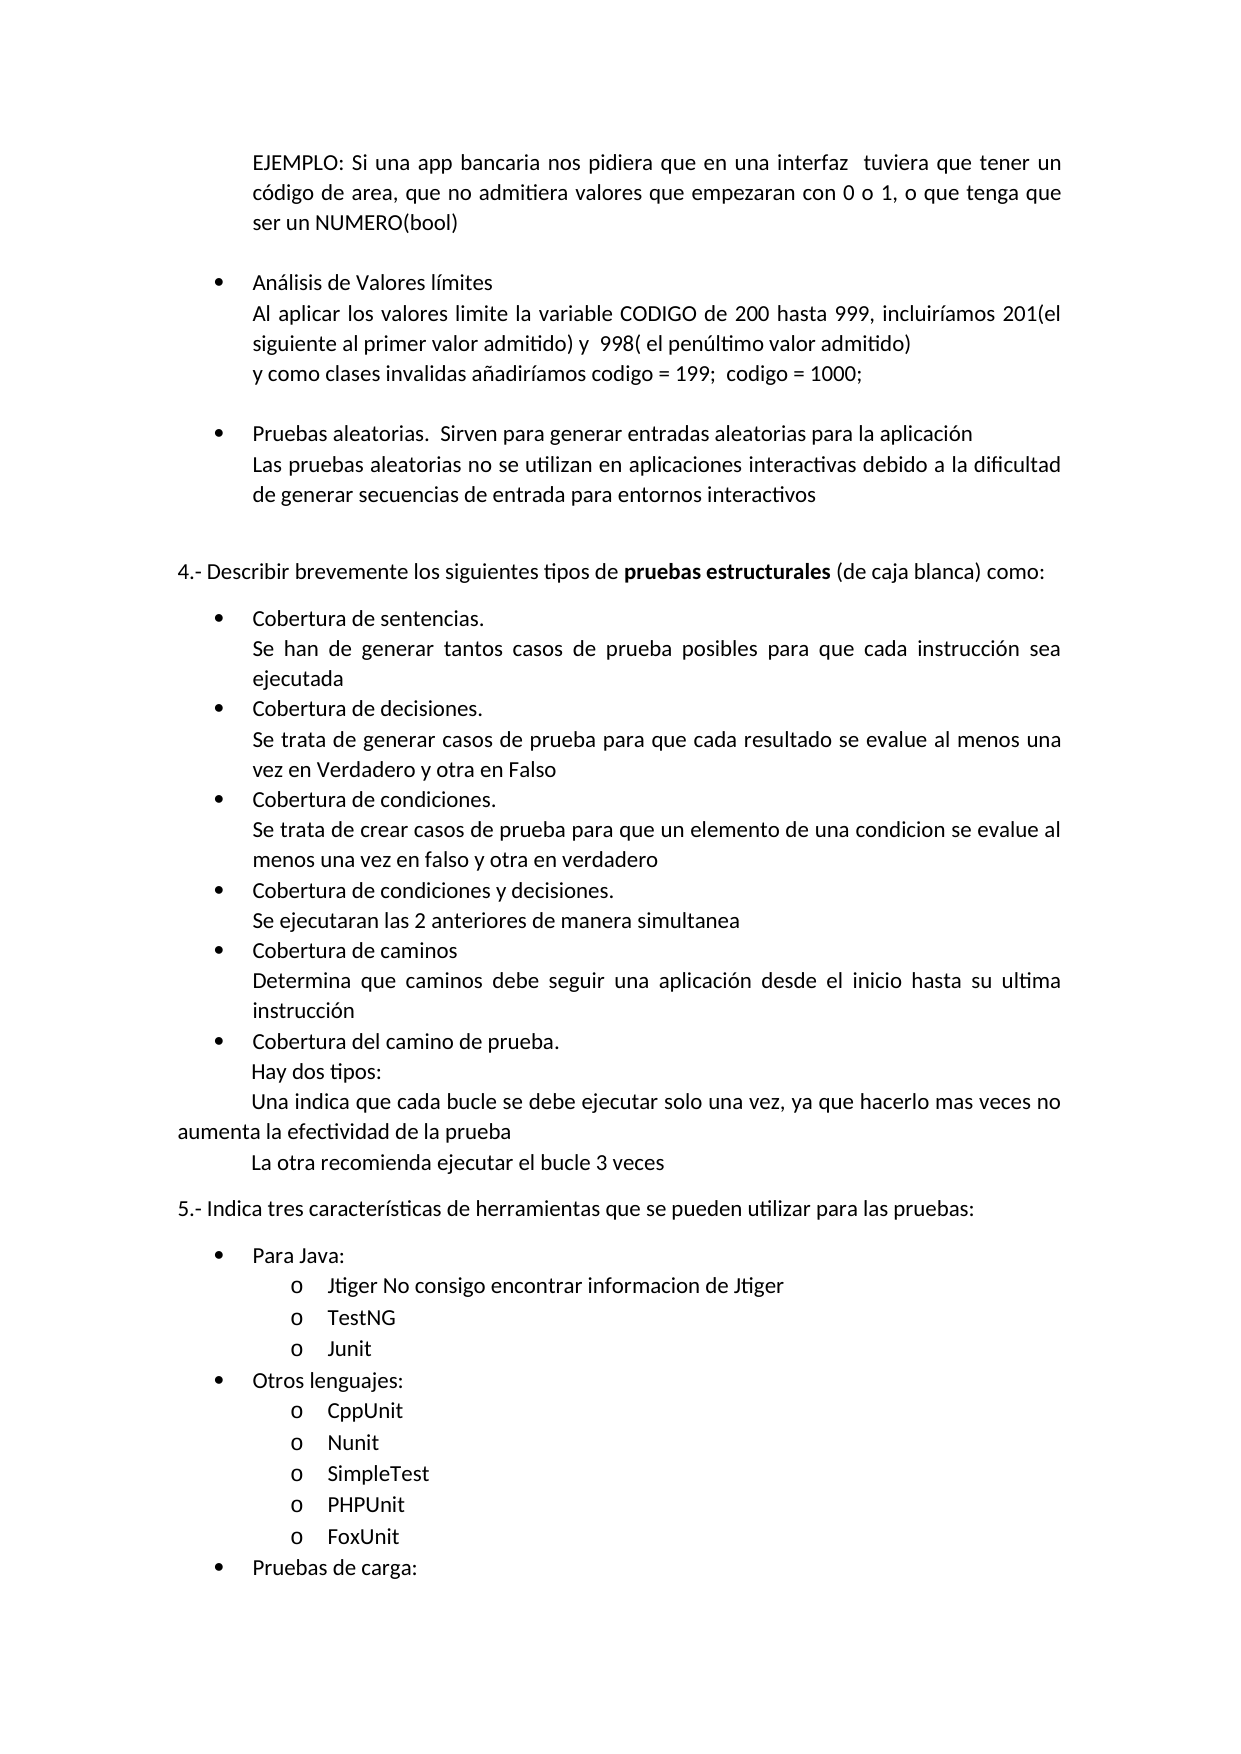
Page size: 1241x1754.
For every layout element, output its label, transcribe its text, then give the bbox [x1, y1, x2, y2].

list Pruebas aleatorias. Sirven para generar entradas aleatorias para la aplicación [215, 419, 1063, 447]
list Análisis de Valores límites [215, 268, 1063, 296]
list Para Java: [215, 1241, 1063, 1269]
list CppUnit [290, 1396, 1063, 1425]
list SimpleTest [290, 1459, 1063, 1488]
list Se trata de generar casos de prueba para que cada resultado se evalue al menos una vez en Verdadero y otra en Falso [215, 725, 1063, 783]
list Al aplicar los valores limite la variable CODIGO de 200 hasta 999, incluiríamos 201(el siguiente al primer valor admitido) y 998( el penúltimo valor admitido) [215, 299, 1063, 357]
list Las pruebas aleatorias no se utilizan en aplicaciones interactivas debido a la dificultad de generar secuencias de entrada para entornos interactivos [215, 450, 1063, 508]
text 5.- Indica tres características de herramientas que se pueden utilizar para las pruebas: [177, 1194, 1063, 1222]
list Cobertura de condiciones y decisiones. [215, 876, 1063, 904]
list Determina que caminos debe seguir una aplicación desde el inicio hasta su ultima instrucción [215, 966, 1063, 1024]
list Hay dos tipos: [177, 1057, 1063, 1085]
list La otra recomienda ejecutar el bucle 3 veces [177, 1148, 1063, 1176]
list Cobertura del camino de prueba. [215, 1027, 1063, 1055]
list Se trata de crear casos de prueba para que un elemento de una condicion se evalue al menos una vez en falso y otra en verdadero [215, 815, 1063, 873]
list Cobertura de caminos [215, 936, 1063, 964]
list Una indica que cada bucle se debe ejecutar solo una vez, ya que hacerlo mas veces no aumenta la efectividad de la prueba [177, 1087, 1063, 1145]
list y como clases invalidas añadiríamos codigo = 199; codigo = 1000; [215, 359, 1063, 387]
list TestNG [290, 1303, 1063, 1332]
list Se ejecutaran las 2 anteriores de manera simultanea [215, 906, 1063, 934]
list Nunit [290, 1428, 1063, 1457]
list Se han de generar tantos casos de prueba posibles para que cada instrucción sea ejecutada [215, 634, 1063, 692]
text 4.- Describir brevemente los siguientes tipos de pruebas estructurales (de caja blanca) como: [177, 557, 1063, 585]
list Jtiger No consigo encontrar informacion de Jtiger [290, 1272, 1063, 1301]
list EJEMPLO: Si una app bancaria nos pidiera que en una interfaz tuviera que tener un código de area, que no admitiera valores que empezaran con 0 o 1, o que tenga que ser un NUMERO(bool) [215, 148, 1063, 236]
list Junit [290, 1334, 1063, 1364]
list FoxUnit [290, 1522, 1063, 1551]
list Cobertura de condiciones. [215, 785, 1063, 813]
list Pruebas de carga: [215, 1553, 1063, 1581]
list Cobertura de sentencias. [215, 604, 1063, 632]
list PHPUnit [290, 1491, 1063, 1520]
list Cobertura de decisiones. [215, 694, 1063, 722]
list Otros lenguajes: [215, 1366, 1063, 1394]
